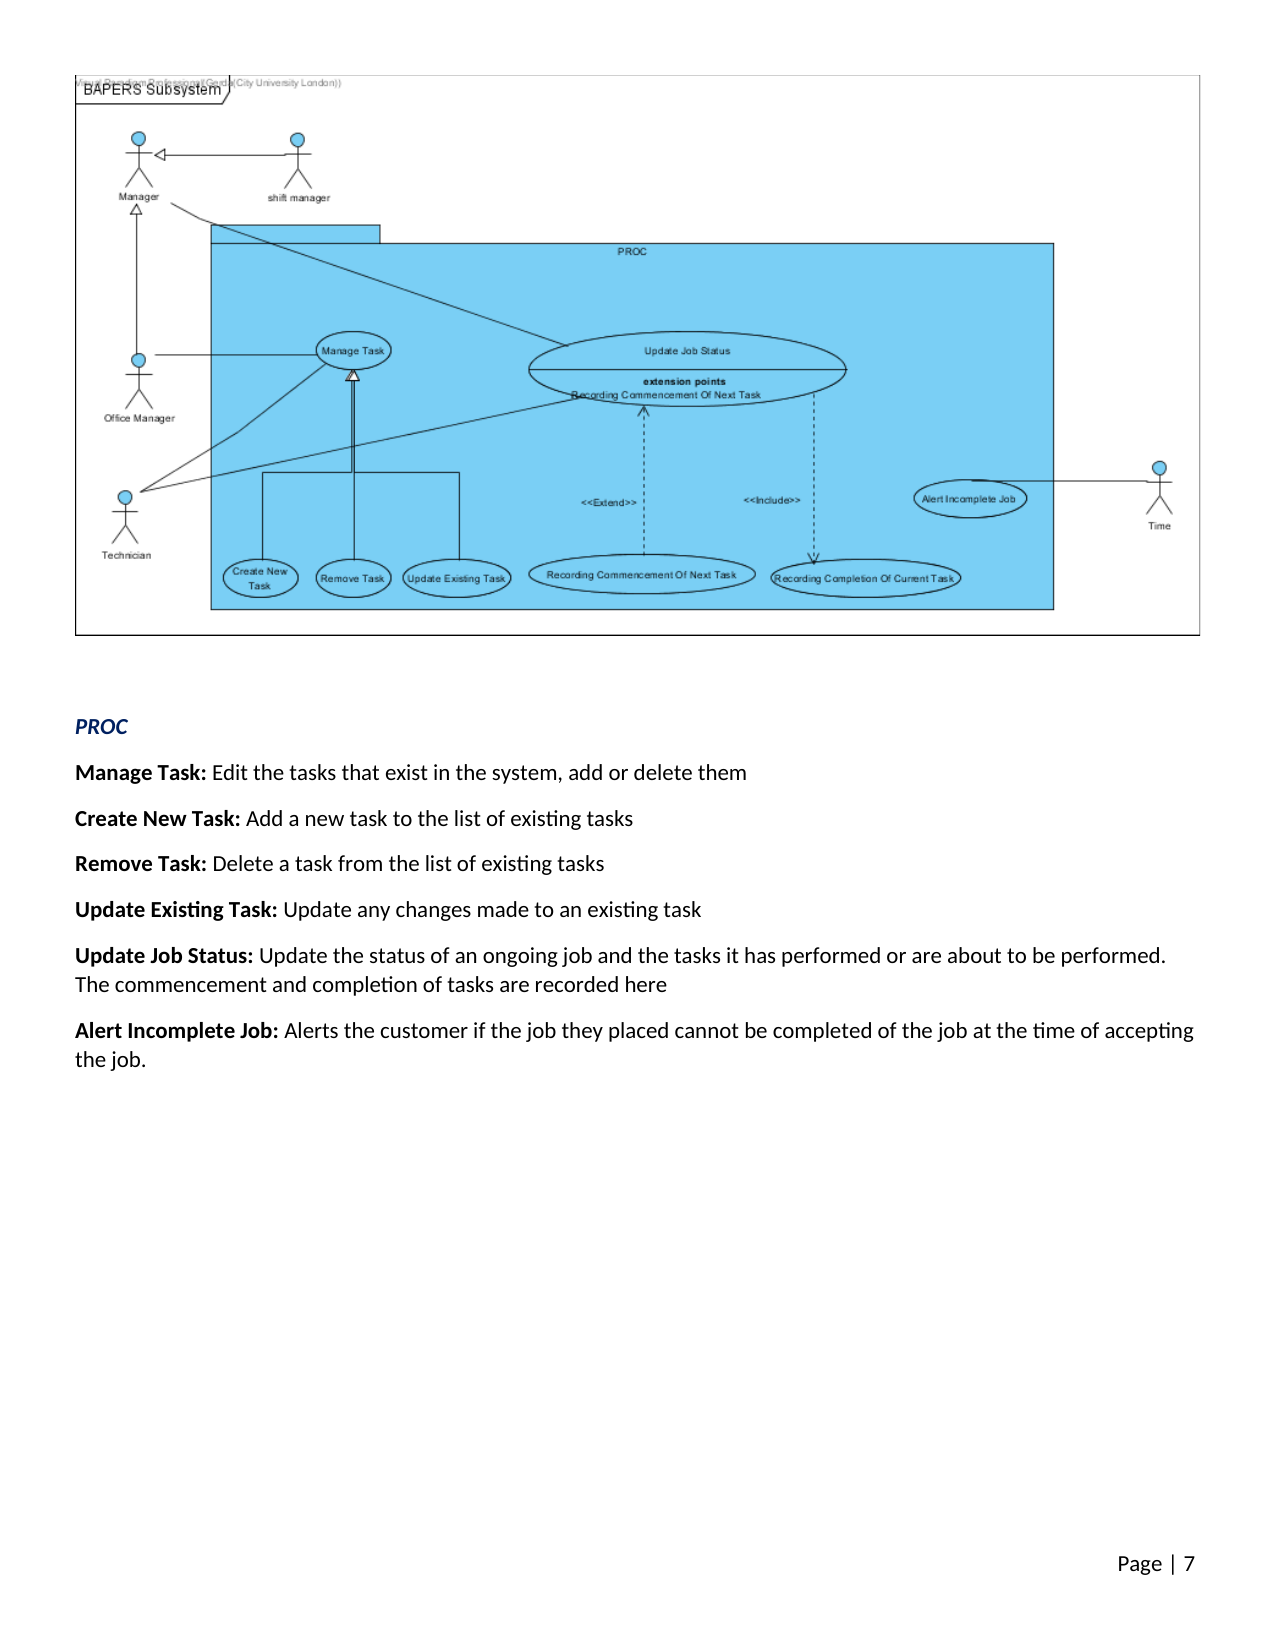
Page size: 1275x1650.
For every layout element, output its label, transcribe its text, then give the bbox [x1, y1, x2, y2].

text Alert Incomplete Job: Alerts the customer if the job they placed cannot be completed of the job at the time of accepting the job. [75, 1016, 1200, 1073]
text Create New Task: Add a new task to the list of existing tasks [75, 804, 1200, 832]
text Manage Task: Edit the tasks that exist in the system, add or delete them [75, 758, 1200, 786]
text Remove Task: Delete a task from the list of existing tasks [75, 849, 1200, 877]
text Update Existing Task: Update any changes made to an existing task [75, 895, 1200, 923]
text PROC [75, 712, 1200, 740]
text Update Job Status: Update the status of an ongoing job and the tasks it has performed or are about to be performed. The commencement and completion of tasks are recorded here [75, 941, 1200, 998]
